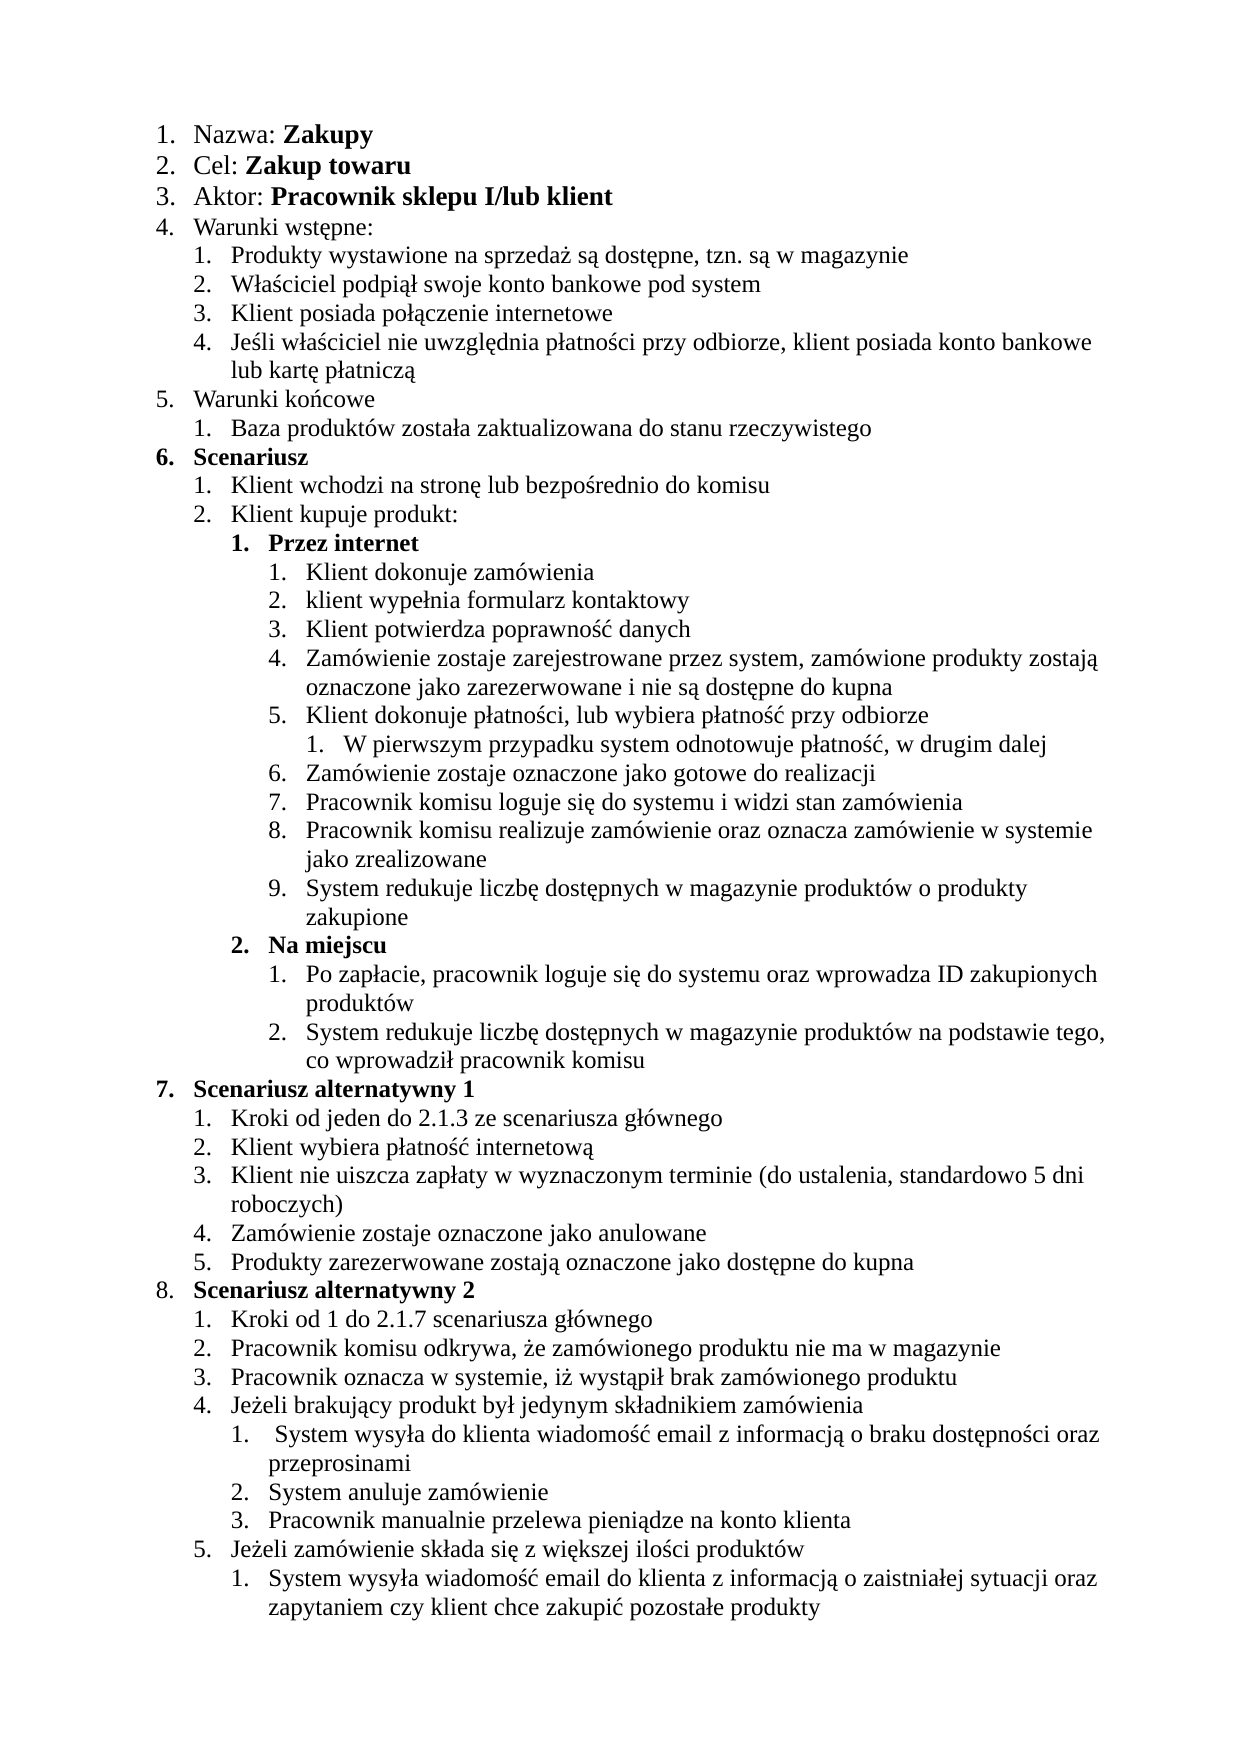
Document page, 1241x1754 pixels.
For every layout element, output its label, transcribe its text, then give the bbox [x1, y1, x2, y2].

list Jeżeli brakujący produkt był jedynym składnikiem zamówienia [193, 1390, 1122, 1419]
list Pracownik oznacza w systemie, iż wystąpił brak zamówionego produktu [193, 1362, 1122, 1390]
list Zamówienie zostaje oznaczone jako anulowane [193, 1218, 1122, 1247]
list Warunki wstępne: [156, 212, 1122, 240]
list Baza produktów została zaktualizowana do stanu rzeczywistego [193, 413, 1122, 442]
list Właściciel podpiął swoje konto bankowe pod system [193, 269, 1122, 298]
list System anuluje zamówienie [231, 1477, 1122, 1505]
list Pracownik komisu odkrywa, że zamówionego produktu nie ma w magazynie [193, 1333, 1122, 1362]
list Jeżeli zamówienie składa się z większej ilości produktów [193, 1534, 1122, 1563]
list Kroki od jeden do 2.1.3 ze scenariusza głównego [193, 1103, 1122, 1132]
list Klient posiada połączenie internetowe [193, 298, 1122, 327]
list Aktor: Pracownik sklepu I/lub klient [156, 180, 1122, 212]
list Warunki końcowe [156, 384, 1122, 413]
list Kroki od 1 do 2.1.7 scenariusza głównego [193, 1304, 1122, 1333]
list Klient nie uiszcza zapłaty w wyznaczonym terminie (do ustalenia, standardowo 5 dni roboczych) [193, 1160, 1122, 1218]
list W pierwszym przypadku system odnotowuje płatność, w drugim dalej [306, 729, 1122, 758]
list Nazwa: Zakupy [156, 118, 1122, 149]
list klient wypełnia formularz kontaktowy [268, 585, 1122, 614]
list Jeśli właściciel nie uwzględnia płatności przy odbiorze, klient posiada konto bankowe lub kartę płatniczą [193, 327, 1122, 384]
list System redukuje liczbę dostępnych w magazynie produktów o produkty zakupione [268, 873, 1122, 930]
list Klient dokonuje płatności, lub wybiera płatność przy odbiorze [268, 700, 1122, 729]
list Po zapłacie, pracownik loguje się do systemu oraz wprowadza ID zakupionych produktów [268, 959, 1122, 1017]
list Pracownik komisu realizuje zamówienie oraz oznacza zamówienie w systemie jako zrealizowane [268, 815, 1122, 873]
list Klient wchodzi na stronę lub bezpośrednio do komisu [193, 470, 1122, 499]
list Klient potwierdza poprawność danych [268, 614, 1122, 643]
list System wysyła wiadomość email do klienta z informacją o zaistniałej sytuacji oraz zapytaniem czy klient chce zakupić pozostałe produkty [231, 1563, 1122, 1620]
list Zamówienie zostaje oznaczone jako gotowe do realizacji [268, 758, 1122, 787]
list Klient kupuje produkt: [193, 499, 1122, 528]
list Scenariusz [156, 442, 1122, 470]
list Produkty zarezerwowane zostają oznaczone jako dostępne do kupna [193, 1247, 1122, 1275]
list Klient wybiera płatność internetową [193, 1132, 1122, 1160]
list System wysyła do klienta wiadomość email z informacją o braku dostępności oraz przeprosinami [231, 1419, 1122, 1477]
list Scenariusz alternatywny 1 [156, 1074, 1122, 1103]
list Na miejscu [231, 930, 1122, 959]
list Pracownik komisu loguje się do systemu i widzi stan zamówienia [268, 787, 1122, 815]
list Przez internet [231, 528, 1122, 557]
list System redukuje liczbę dostępnych w magazynie produktów na podstawie tego, co wprowadził pracownik komisu [268, 1017, 1122, 1074]
list Scenariusz alternatywny 2 [156, 1275, 1122, 1304]
list Produkty wystawione na sprzedaż są dostępne, tzn. są w magazynie [193, 240, 1122, 269]
list Zamówienie zostaje zarejestrowane przez system, zamówione produkty zostają oznaczone jako zarezerwowane i nie są dostępne do kupna [268, 643, 1122, 700]
list Pracownik manualnie przelewa pieniądze na konto klienta [231, 1505, 1122, 1534]
list Klient dokonuje zamówienia [268, 557, 1122, 585]
list Cel: Zakup towaru [156, 149, 1122, 180]
